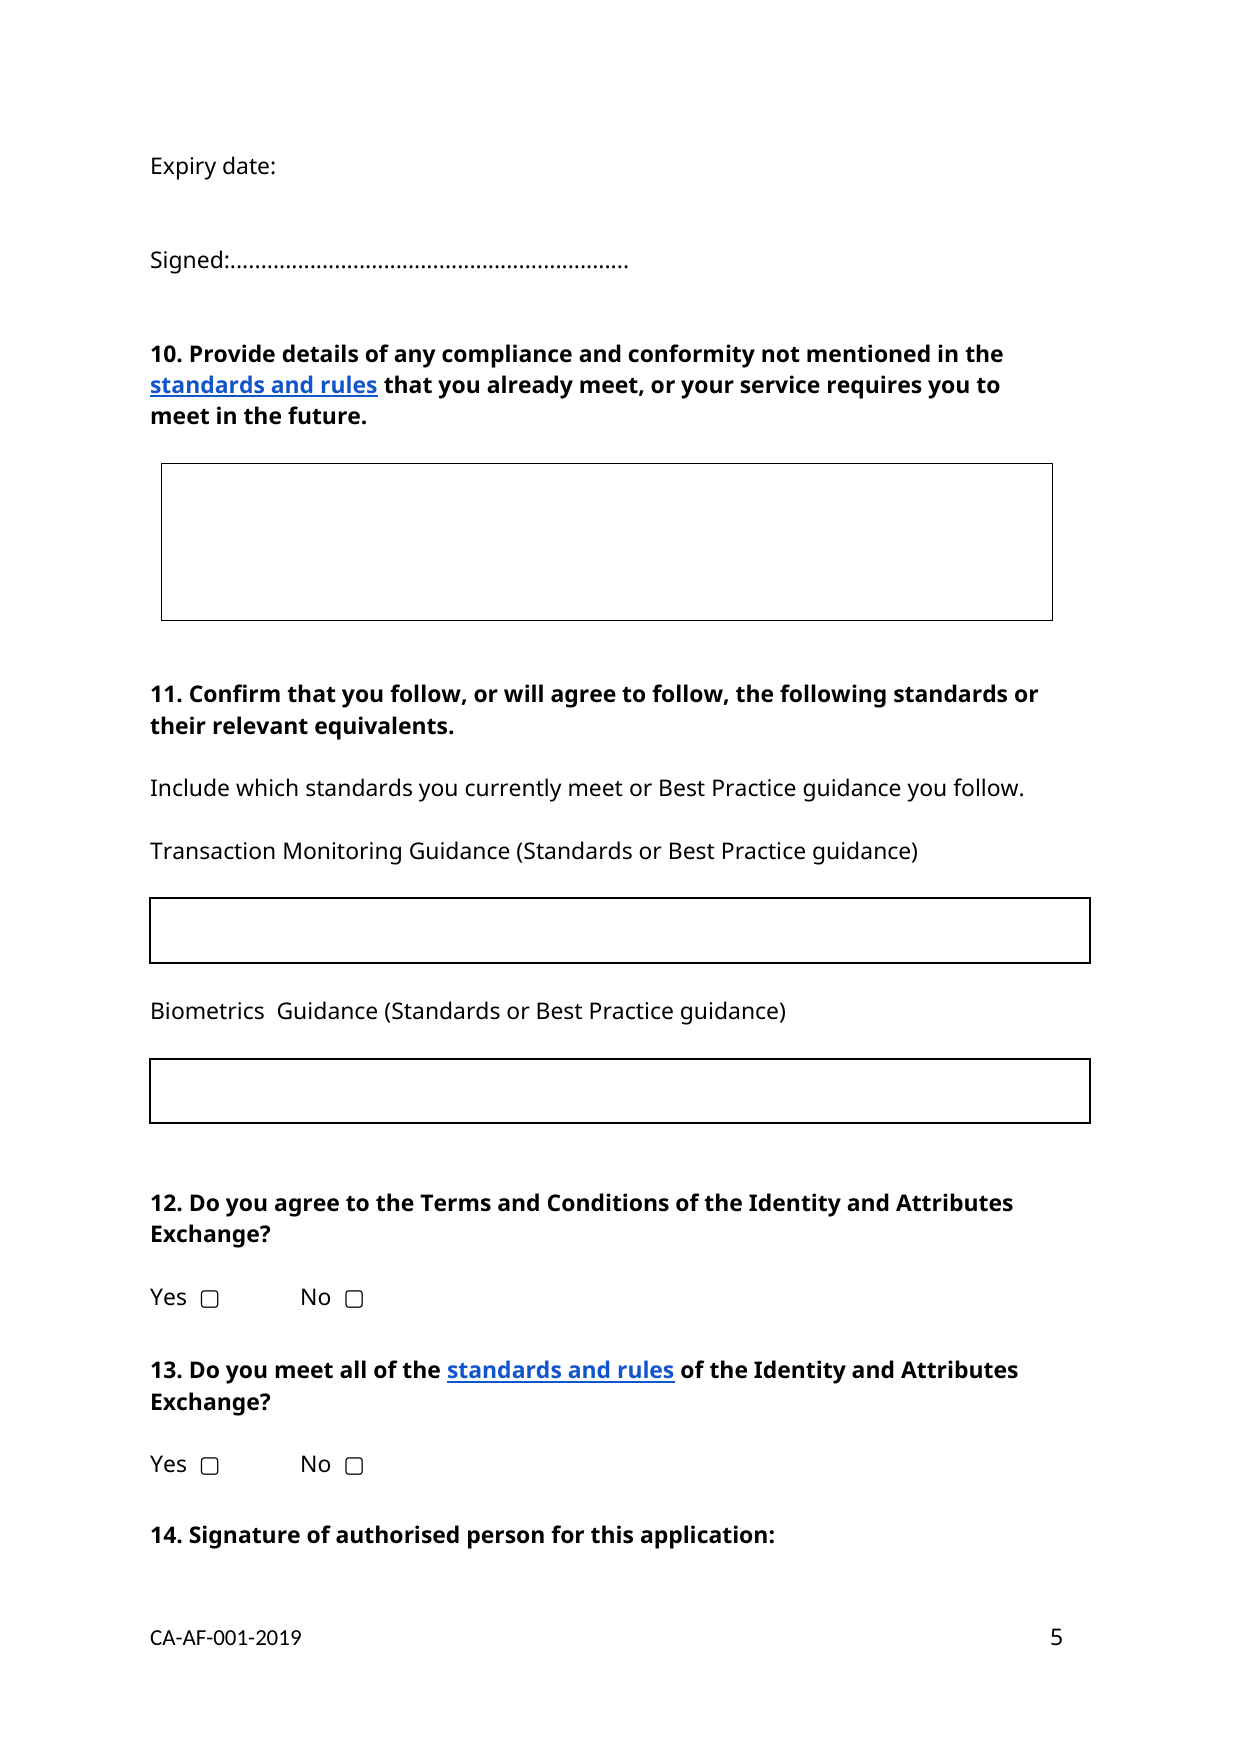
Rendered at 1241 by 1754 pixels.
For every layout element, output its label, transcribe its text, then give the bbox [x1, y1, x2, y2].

text 11. Confirm that you follow, or will agree to follow, the following standards or their relevant equivalents. [150, 678, 1050, 741]
text 13. Do you meet all of the standards and rules of the Identity and Attributes Exchange? [150, 1354, 1050, 1417]
text 12. Do you agree to the Terms and Conditions of the Identity and Attributes Exchange? [150, 1187, 1050, 1249]
text Yes ▢ No ▢ [150, 1448, 1050, 1479]
text Expiry date: [150, 150, 1050, 181]
text Biometrics Guidance (Standards or Best Practice guidance) [150, 995, 1050, 1026]
table_header [162, 464, 1052, 620]
text Signed:................................................................. [150, 244, 1050, 275]
text 14. Signature of authorised person for this application: [150, 1519, 1050, 1550]
text 10. Provide details of any compliance and conformity not mentioned in the standards and rules that you already meet, or your service requires you to meet in the future. [150, 337, 1050, 431]
text Yes ▢ No ▢ [150, 1281, 1050, 1312]
table_header [151, 899, 1089, 962]
table_header [151, 1060, 1089, 1122]
text Transaction Monitoring Guidance (Standards or Best Practice guidance) [150, 835, 1050, 866]
text Include which standards you currently meet or Best Practice guidance you follow. [150, 772, 1050, 803]
